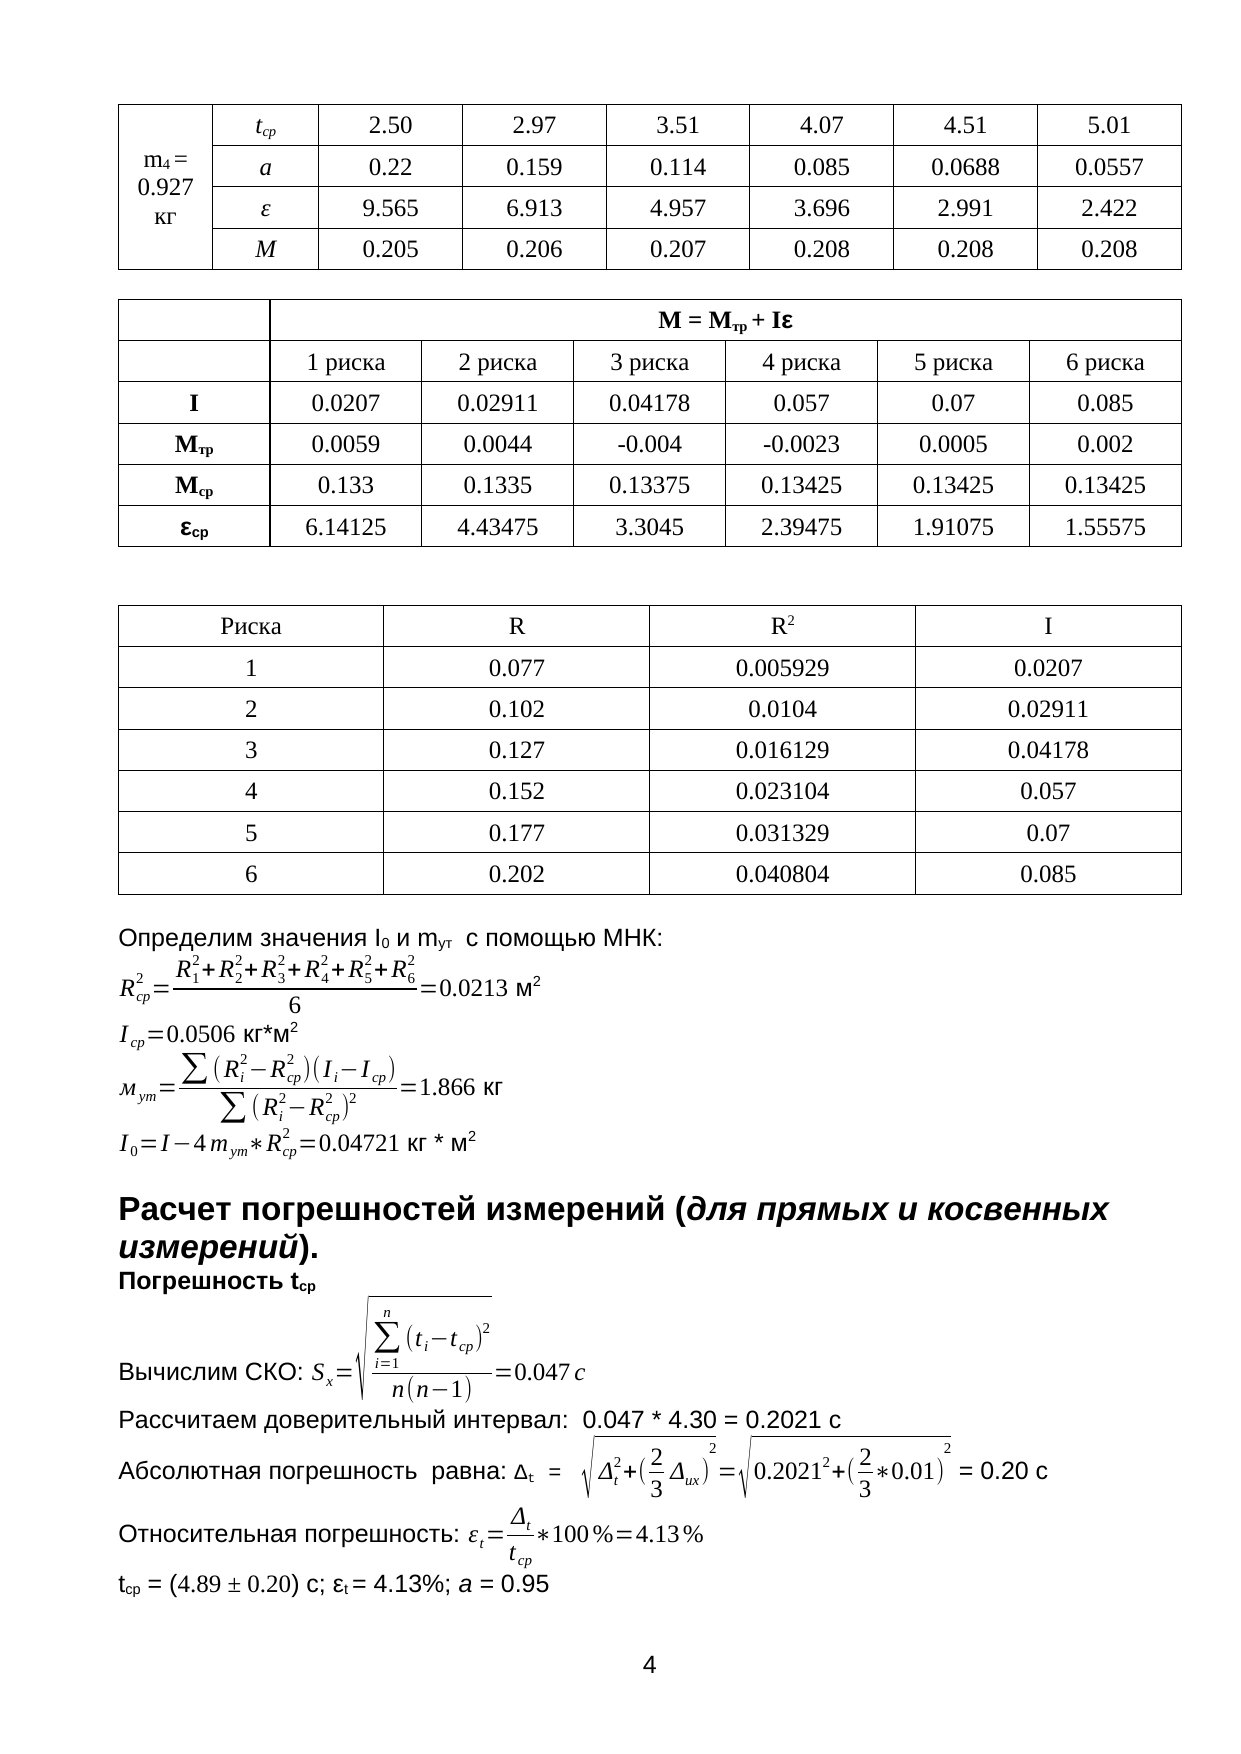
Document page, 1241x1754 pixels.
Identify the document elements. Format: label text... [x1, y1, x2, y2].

table_cell [119, 341, 269, 381]
table_cell 0.085 [1030, 382, 1181, 422]
table_cell 0.085 [916, 853, 1181, 893]
table_header М = Мтр + Iε [271, 300, 1181, 340]
table_cell 6.913 [463, 187, 606, 227]
text кг [118, 1051, 1181, 1125]
table_cell 0.0207 [916, 647, 1181, 687]
table_header R [384, 606, 649, 646]
table_cell 0.0688 [894, 146, 1037, 186]
table_cell 0.0104 [650, 688, 915, 728]
table_cell 0.13375 [574, 465, 725, 505]
table_cell 0.031329 [650, 812, 915, 852]
text Рассчитаем доверительный интервал: 0.047 * 4.30 = 0.2021 с [118, 1405, 1181, 1434]
table_cell 0.114 [607, 146, 749, 186]
text Абсолютная погрешность равна: Δt = = 0.20 с [118, 1434, 1181, 1502]
table_cell 0.0059 [271, 424, 421, 464]
text кг*м2 [118, 1018, 1181, 1051]
table_cell 0.208 [750, 229, 893, 269]
table_header Риска [119, 606, 383, 646]
table_cell I [119, 382, 269, 422]
table_cell 2.39475 [726, 506, 877, 546]
table_header I [916, 606, 1181, 646]
table_cell 9.565 [319, 187, 462, 227]
table_cell 0.02911 [916, 688, 1181, 728]
text Определим значения I0 и mут с помощью МНК: [118, 923, 1181, 952]
table_cell 1 риска [271, 341, 421, 381]
table_cell Мтр [119, 424, 269, 464]
table_cell 0.0044 [422, 424, 573, 464]
text tср = (4.89 ± 0.20) с; εt = 4.13%; a = 0.95 [118, 1569, 1181, 1598]
table_cell 0.07 [878, 382, 1029, 422]
table_cell 4 [119, 771, 383, 811]
table_cell 0.13425 [1030, 465, 1181, 505]
table_cell 0.102 [384, 688, 649, 728]
table_cell 5 риска [878, 341, 1029, 381]
table_cell 2 [119, 688, 383, 728]
table_cell 0.005929 [650, 647, 915, 687]
table_cell 0.202 [384, 853, 649, 893]
table_cell a [213, 146, 318, 186]
table_cell 0.002 [1030, 424, 1181, 464]
table_cell 0.016129 [650, 730, 915, 770]
table_cell 0.0557 [1038, 146, 1181, 186]
table_cell 0.0207 [271, 382, 421, 422]
table_cell 0.04178 [574, 382, 725, 422]
table_cell 4 риска [726, 341, 877, 381]
table_header R2 [650, 606, 915, 646]
table_cell 4.957 [607, 187, 749, 227]
table_cell 0.208 [1038, 229, 1181, 269]
table_cell 0.077 [384, 647, 649, 687]
table_cell 1.55575 [1030, 506, 1181, 546]
table_cell 0.023104 [650, 771, 915, 811]
table_cell 4.51 [894, 105, 1037, 145]
table_cell 0.040804 [650, 853, 915, 893]
text Относительная погрешность: [118, 1502, 1181, 1569]
table_cell 0.1335 [422, 465, 573, 505]
table_cell 0.07 [916, 812, 1181, 852]
table_cell -0.004 [574, 424, 725, 464]
text Погрешность tср [118, 1266, 1181, 1294]
table_cell 2.991 [894, 187, 1037, 227]
table_cell 0.159 [463, 146, 606, 186]
text кг * м2 [118, 1125, 1181, 1160]
text Вычислим СКО: [118, 1294, 1181, 1405]
table_cell 0.04178 [916, 730, 1181, 770]
table_header [119, 300, 269, 340]
table_cell 2.50 [319, 105, 462, 145]
table_cell 6 риска [1030, 341, 1181, 381]
table_cell tср [213, 105, 318, 145]
text Расчет погрешностей измерений (для прямых и косвенных измерений). [118, 1189, 1181, 1266]
table_cell 0.207 [607, 229, 749, 269]
table_cell 0.0005 [878, 424, 1029, 464]
table_cell 0.02911 [422, 382, 573, 422]
table_cell -0.0023 [726, 424, 877, 464]
table_cell M [213, 229, 318, 269]
table_cell 0.208 [894, 229, 1037, 269]
table_cell 5 [119, 812, 383, 852]
table_cell 0.206 [463, 229, 606, 269]
table_cell 0.057 [726, 382, 877, 422]
table_cell 0.057 [916, 771, 1181, 811]
table_cell 2.97 [463, 105, 606, 145]
table_cell 4.43475 [422, 506, 573, 546]
table_cell 0.152 [384, 771, 649, 811]
text м2 [118, 952, 1181, 1018]
table_cell 4.07 [750, 105, 893, 145]
table_cell 6 [119, 853, 383, 893]
table_cell ε [213, 187, 318, 227]
table_cell 0.13425 [726, 465, 877, 505]
table_cell 3.696 [750, 187, 893, 227]
table_cell 0.205 [319, 229, 462, 269]
table_cell 1.91075 [878, 506, 1029, 546]
table_cell m4 = 0.927 кг [119, 105, 212, 269]
table_cell 0.13425 [878, 465, 1029, 505]
table_cell 6.14125 [271, 506, 421, 546]
table_cell 5.01 [1038, 105, 1181, 145]
table_cell 1 [119, 647, 383, 687]
table_cell Мср [119, 465, 269, 505]
table_cell 3 [119, 730, 383, 770]
table_cell 0.22 [319, 146, 462, 186]
table_cell 0.177 [384, 812, 649, 852]
table_cell 2 риска [422, 341, 573, 381]
table_cell 2.422 [1038, 187, 1181, 227]
table_cell 0.133 [271, 465, 421, 505]
table_cell 3.3045 [574, 506, 725, 546]
table_cell 0.127 [384, 730, 649, 770]
table_cell 0.085 [750, 146, 893, 186]
table_cell 3 риска [574, 341, 725, 381]
table_cell εср [119, 506, 269, 546]
table_cell 3.51 [607, 105, 749, 145]
